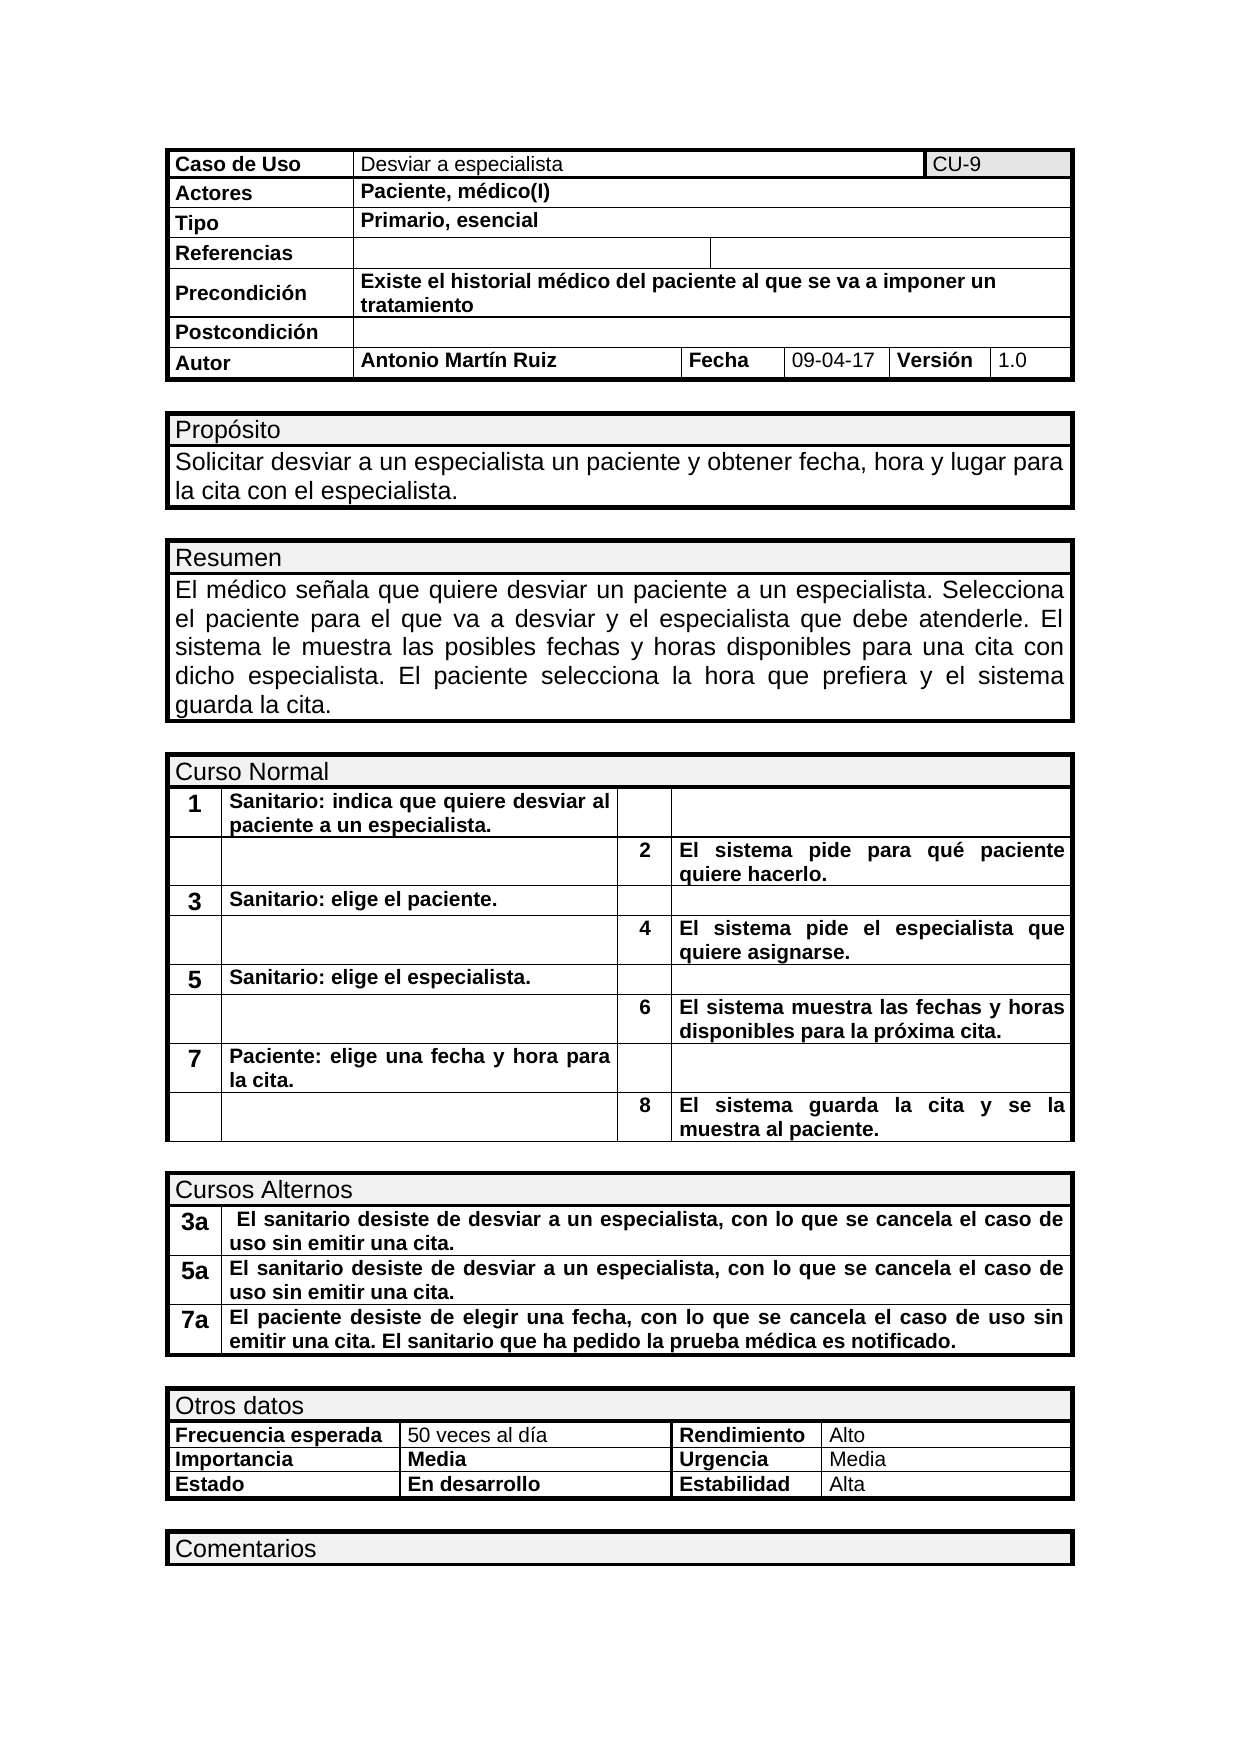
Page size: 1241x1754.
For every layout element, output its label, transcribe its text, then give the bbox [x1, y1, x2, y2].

table_cell Sanitario: indica que quiere desviar al paciente a un especialista. [222, 789, 617, 836]
table_cell Paciente, médico(I) [354, 179, 1070, 207]
table_cell El sistema pide el especialista que quiere asignarse. [672, 916, 1070, 964]
table_cell [711, 238, 1070, 267]
table_cell [672, 789, 1070, 836]
table_cell Existe el historial médico del paciente al que se va a imponer un tratamiento [354, 269, 1070, 316]
table_cell [222, 838, 617, 885]
table_cell 7a [170, 1305, 221, 1352]
table_cell Urgencia [673, 1448, 821, 1471]
table_cell [222, 916, 617, 964]
table_cell [170, 995, 221, 1043]
table_cell Alta [822, 1472, 1070, 1496]
table_header CU-9 [927, 152, 1070, 176]
table_cell El sistema muestra las fechas y horas disponibles para la próxima cita. [672, 995, 1070, 1043]
table_cell [222, 995, 617, 1043]
table_cell Importancia [170, 1448, 399, 1471]
table_cell En desarrollo [401, 1472, 670, 1496]
table_header Otros datos [170, 1391, 1070, 1419]
table_cell Precondición [170, 269, 353, 316]
table_cell Postcondición [170, 318, 353, 347]
table_cell Fecha [682, 348, 784, 377]
table_cell Estabilidad [673, 1472, 821, 1496]
table_cell El sistema guarda la cita y se la muestra al paciente. [672, 1093, 1070, 1141]
table_cell Primario, esencial [354, 208, 1070, 237]
table_cell [618, 886, 671, 915]
table_cell El paciente desiste de elegir una fecha, con lo que se cancela el caso de uso sin emitir una cita. El sanitario que ha pedido la prueba médica es notificado. [222, 1305, 1070, 1352]
table_cell Media [401, 1448, 670, 1471]
table_cell [170, 916, 221, 964]
table_cell [222, 1093, 617, 1141]
table_cell Tipo [170, 208, 353, 237]
table_cell Estado [170, 1472, 399, 1496]
table_cell 2 [618, 838, 671, 885]
table_cell [618, 789, 671, 836]
table_header Resumen [170, 543, 1070, 572]
table_cell Autor [170, 348, 353, 377]
table_cell Rendimiento [673, 1423, 821, 1446]
table_cell Solicitar desviar a un especialista un paciente y obtener fecha, hora y lugar para la cita con el especialista. [170, 447, 1070, 505]
table_header Propósito [170, 416, 1070, 444]
table_cell Alto [822, 1423, 1070, 1446]
table_cell 5 [170, 965, 221, 994]
table_cell 09-04-17 [785, 348, 889, 377]
table_cell Versión [890, 348, 990, 377]
table_cell El sanitario desiste de desviar a un especialista, con lo que se cancela el caso de uso sin emitir una cita. [222, 1207, 1070, 1255]
table_cell 7 [170, 1044, 221, 1092]
table_cell El sistema pide para qué paciente quiere hacerlo. [672, 838, 1070, 885]
table_cell Media [822, 1448, 1070, 1471]
table_cell 5a [170, 1256, 221, 1303]
table_cell [618, 1044, 671, 1092]
table_cell Sanitario: elige el especialista. [222, 965, 617, 994]
table_cell 1 [170, 789, 221, 836]
table_cell [672, 886, 1070, 915]
table_cell [618, 965, 671, 994]
table_header Desviar a especialista [354, 152, 923, 176]
table_cell Antonio Martín Ruiz [354, 348, 681, 377]
table_header Curso Normal [170, 757, 1070, 785]
table_cell Frecuencia esperada [170, 1423, 399, 1446]
table_cell 50 veces al día [401, 1423, 670, 1446]
table_cell 8 [618, 1093, 671, 1141]
table_cell [354, 238, 710, 267]
table_cell [672, 1044, 1070, 1092]
table_cell Actores [170, 179, 353, 207]
table_cell [672, 965, 1070, 994]
table_cell Paciente: elige una fecha y hora para la cita. [222, 1044, 617, 1092]
table_cell 4 [618, 916, 671, 964]
table_header Comentarios [170, 1534, 1070, 1563]
table_cell [354, 318, 1070, 347]
table_header Cursos Alternos [170, 1175, 1070, 1204]
table_cell 3 [170, 886, 221, 915]
table_cell [170, 838, 221, 885]
table_cell Sanitario: elige el paciente. [222, 886, 617, 915]
table_cell El sanitario desiste de desviar a un especialista, con lo que se cancela el caso de uso sin emitir una cita. [222, 1256, 1070, 1303]
table_header Caso de Uso [170, 152, 353, 176]
table_cell El médico señala que quiere desviar un paciente a un especialista. Selecciona el paciente para el que va a desviar y el especialista que debe atenderle. El sistema le muestra las posibles fechas y horas disponibles para una cita con dicho especialista. El paciente selecciona la hora que prefiera y el sistema guarda la cita. [170, 575, 1070, 718]
table_cell 3a [170, 1207, 221, 1255]
table_cell 1.0 [991, 348, 1070, 377]
table_cell Referencias [170, 238, 353, 267]
table_cell [170, 1093, 221, 1141]
table_cell 6 [618, 995, 671, 1043]
